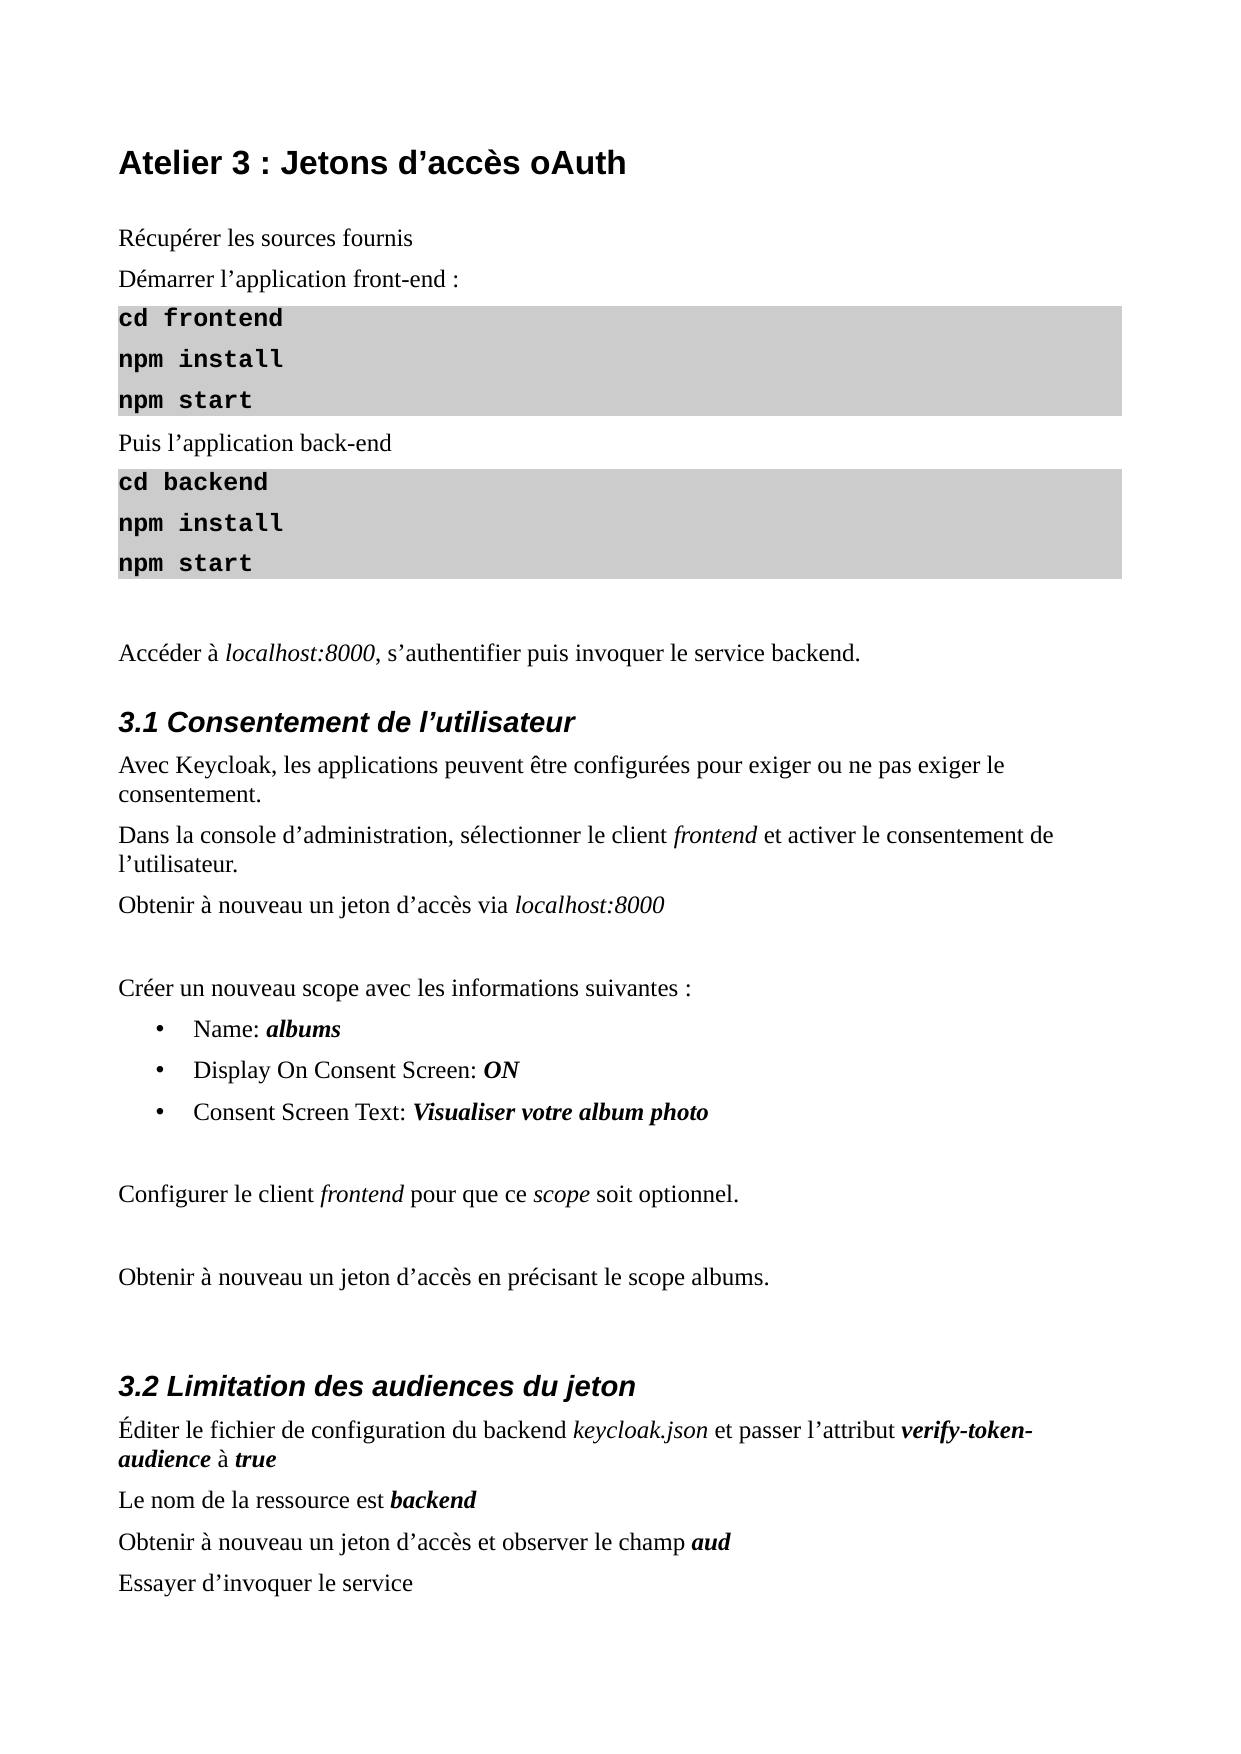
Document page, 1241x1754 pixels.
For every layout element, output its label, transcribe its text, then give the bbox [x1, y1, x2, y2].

text Puis l’application back-end [118, 428, 1122, 457]
subtitle 3.2 Limitation des audiences du jeton [118, 1369, 1122, 1403]
text cd frontend [118, 306, 1122, 334]
text npm install [118, 510, 1122, 538]
text Essayer d’invoquer le service [118, 1568, 1122, 1597]
text Avec Keycloak, les applications peuvent être configurées pour exiger ou ne pas exiger le consentement. [118, 751, 1122, 808]
text Accéder à localhost:8000, s’authentifier puis invoquer le service backend. [118, 638, 1122, 667]
text Éditer le fichier de configuration du backend keycloak.json et passer l’attribut verify-token-audience à true [118, 1415, 1122, 1473]
text npm start [118, 387, 1122, 416]
text Récupérer les sources fournis [118, 223, 1122, 252]
text Créer un nouveau scope avec les informations suivantes : [118, 973, 1122, 1002]
subtitle Atelier 3 : Jetons d’accès oAuth [118, 143, 1122, 182]
text Démarrer l’application front-end : [118, 264, 1122, 293]
text npm start [118, 551, 1122, 579]
subtitle 3.1 Consentement de l’utilisateur [118, 704, 1122, 738]
text cd backend [118, 469, 1122, 498]
text Le nom de la ressource est backend [118, 1485, 1122, 1514]
text Obtenir à nouveau un jeton d’accès et observer le champ aud [118, 1527, 1122, 1555]
text Obtenir à nouveau un jeton d’accès en précisant le scope albums. [118, 1262, 1122, 1291]
text Configurer le client frontend pour que ce scope soit optionnel. [118, 1179, 1122, 1208]
list Display On Consent Screen: ON [156, 1056, 1122, 1084]
text Dans la console d’administration, sélectionner le client frontend et activer le consentement de l’utilisateur. [118, 821, 1122, 878]
list Name: albums [156, 1014, 1122, 1043]
text Obtenir à nouveau un jeton d’accès via localhost:8000 [118, 891, 1122, 919]
text npm install [118, 346, 1122, 375]
list Consent Screen Text: Visualiser votre album photo [156, 1097, 1122, 1126]
